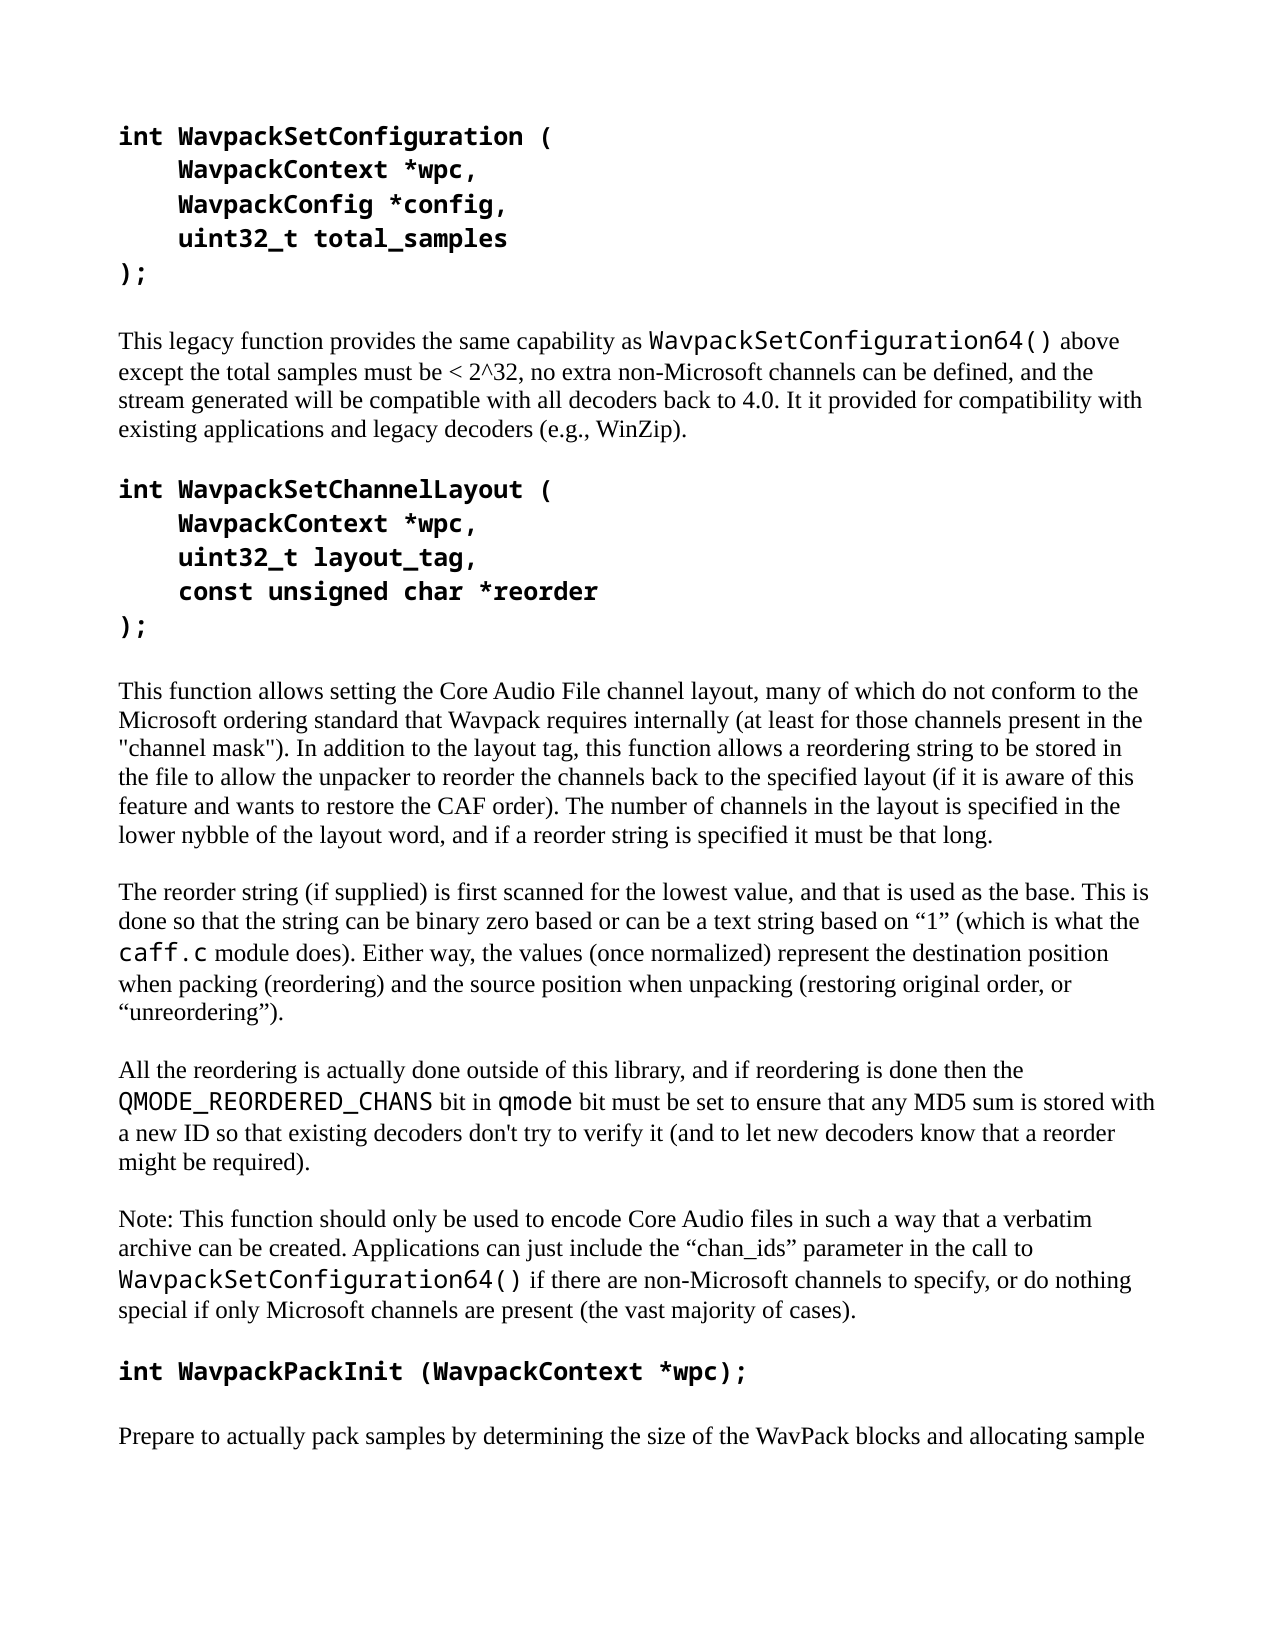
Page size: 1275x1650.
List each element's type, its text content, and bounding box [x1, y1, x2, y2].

text Prepare to actually pack samples by determining the size of the WavPack blocks and allocating sample [118, 1421, 1157, 1450]
text Note: This function should only be used to encode Core Audio files in such a way that a verbatim archive can be created. Applications can just include the “chan_ids” parameter in the call to WavpackSetConfiguration64() if there are non-Microsoft channels to specify, or do nothing special if only Microsoft channels are present (the vast majority of cases). [118, 1204, 1157, 1324]
text The reorder string (if supplied) is first scanned for the lowest value, and that is used as the base. This is done so that the string can be binary zero based or can be a text string based on “1” (which is what the caff.c module does). Either way, the values (once normalized) represent the destination position when packing (reordering) and the source position when unpacking (restoring original order, or “unreordering”). [118, 877, 1157, 1026]
text int WavpackSetConfiguration ( WavpackContext *wpc, WavpackConfig *config, uint32_t total_samples ); [118, 118, 1157, 322]
text This function allows setting the Core Audio File channel layout, many of which do not conform to the Microsoft ordering standard that Wavpack requires internally (at least for those channels present in the "channel mask"). In addition to the layout tag, this function allows a reordering string to be stored in the file to allow the unpacker to reorder the channels back to the specified layout (if it is aware of this feature and wants to restore the CAF order). The number of channels in the layout is specified in the lower nybble of the layout word, and if a reorder string is specified it must be that long. [118, 676, 1157, 848]
text This legacy function provides the same capability as WavpackSetConfiguration64() above except the total samples must be < 2^32, no extra non-Microsoft channels can be defined, and the stream generated will be compatible with all decoders back to 4.0. It it provided for compatibility with existing applications and legacy decoders (e.g., WinZip). [118, 322, 1157, 443]
text All the reordering is actually done outside of this library, and if reordering is done then the QMODE_REORDERED_CHANS bit in qmode bit must be set to ensure that any MD5 sum is stored with a new ID so that existing decoders don't try to verify it (and to let new decoders know that a reorder might be required). [118, 1055, 1157, 1175]
text int WavpackSetChannelLayout ( WavpackContext *wpc, uint32_t layout_tag, const unsigned char *reorder ); [118, 472, 1157, 676]
text int WavpackPackInit (WavpackContext *wpc); [118, 1353, 1157, 1387]
